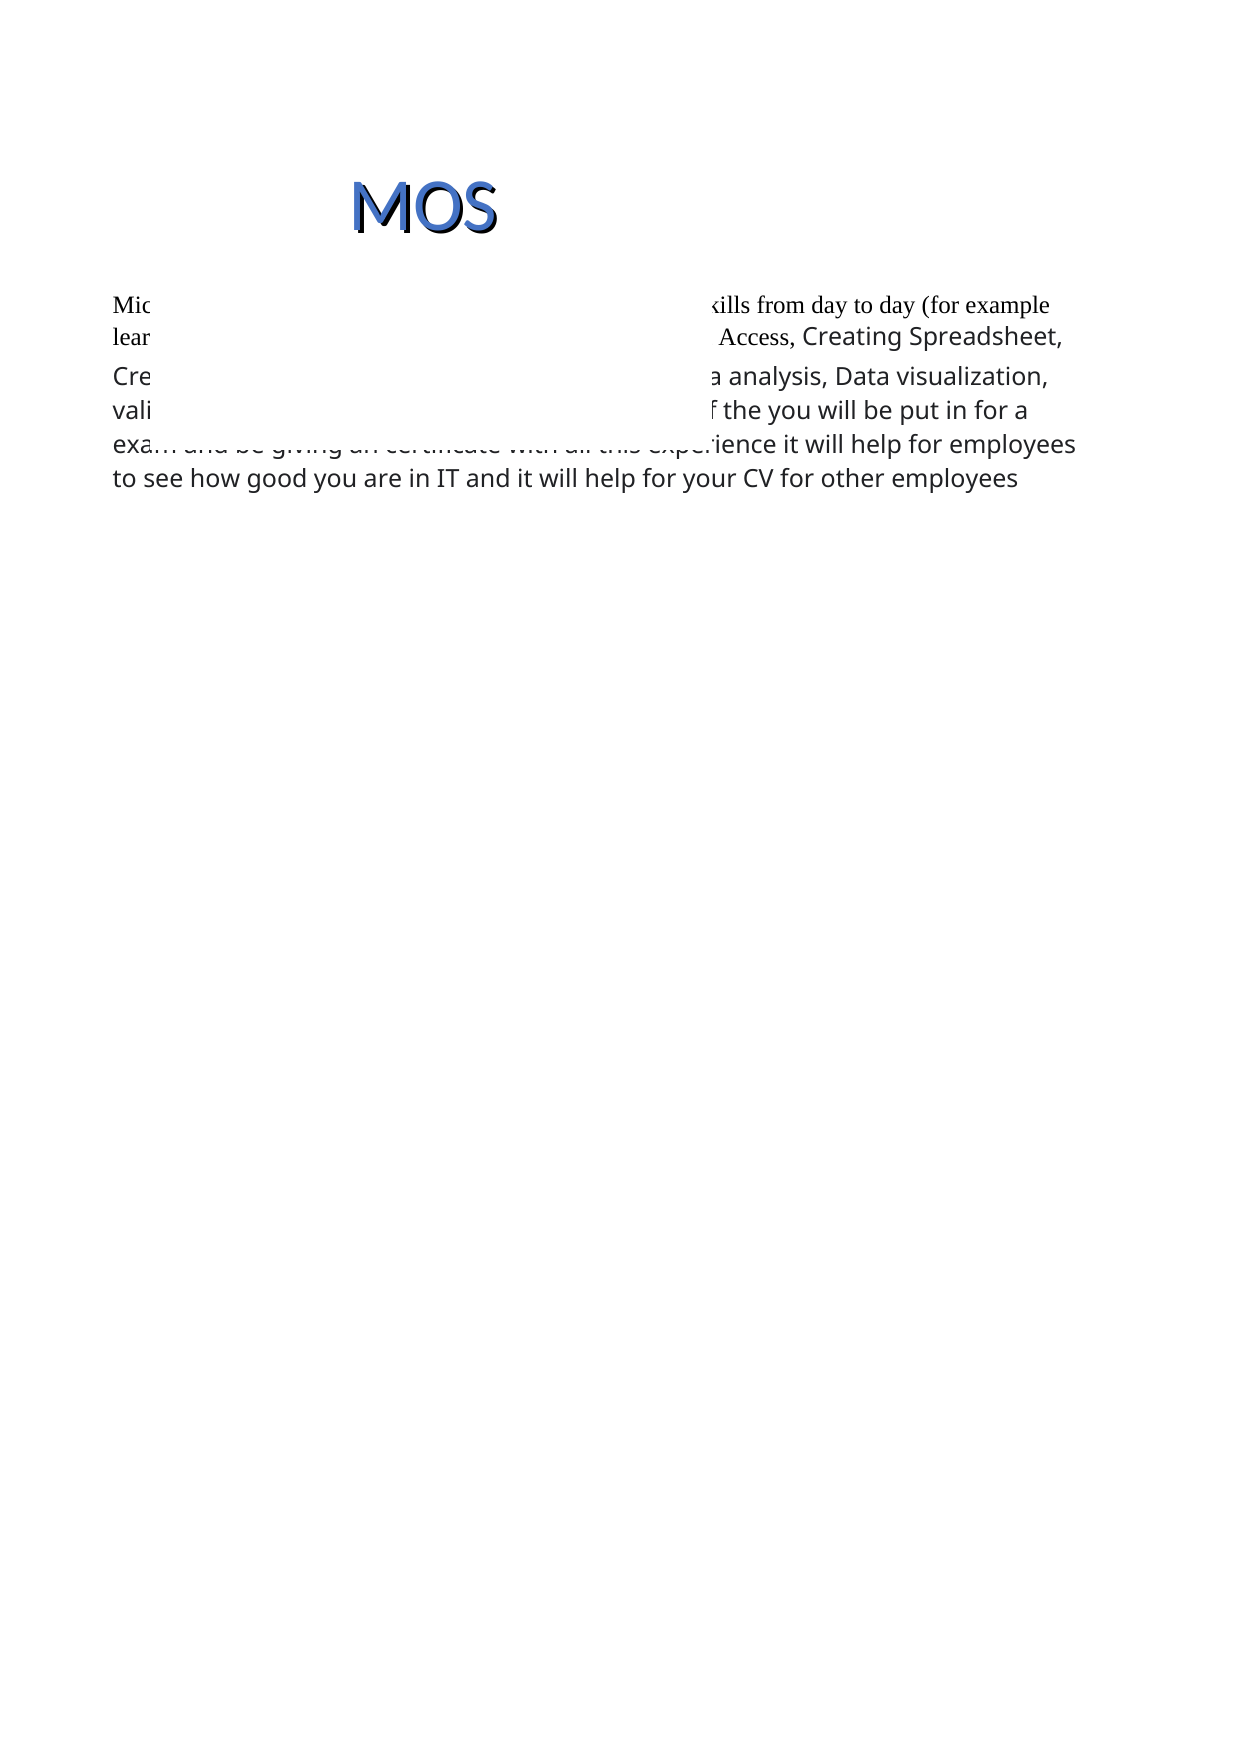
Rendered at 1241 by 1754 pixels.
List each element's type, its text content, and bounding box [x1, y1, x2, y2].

text Microsoft Office Specialist is where you are learning new skills from day to day (for example learning how to do Database, learning how to use Microsoft Access, Creating Spreadsheet, [712, 290, 1090, 352]
text Creating tables, Running and Creating Macros, Data analysis, Data visualization, validating data, creating documents.) and by end of the you will be put in for a exam and be giving an certificate with all this experience it will help for employees to see how good you are in IT and it will help for your CV for other employees [112, 359, 1090, 495]
text MOS [165, 157, 697, 249]
